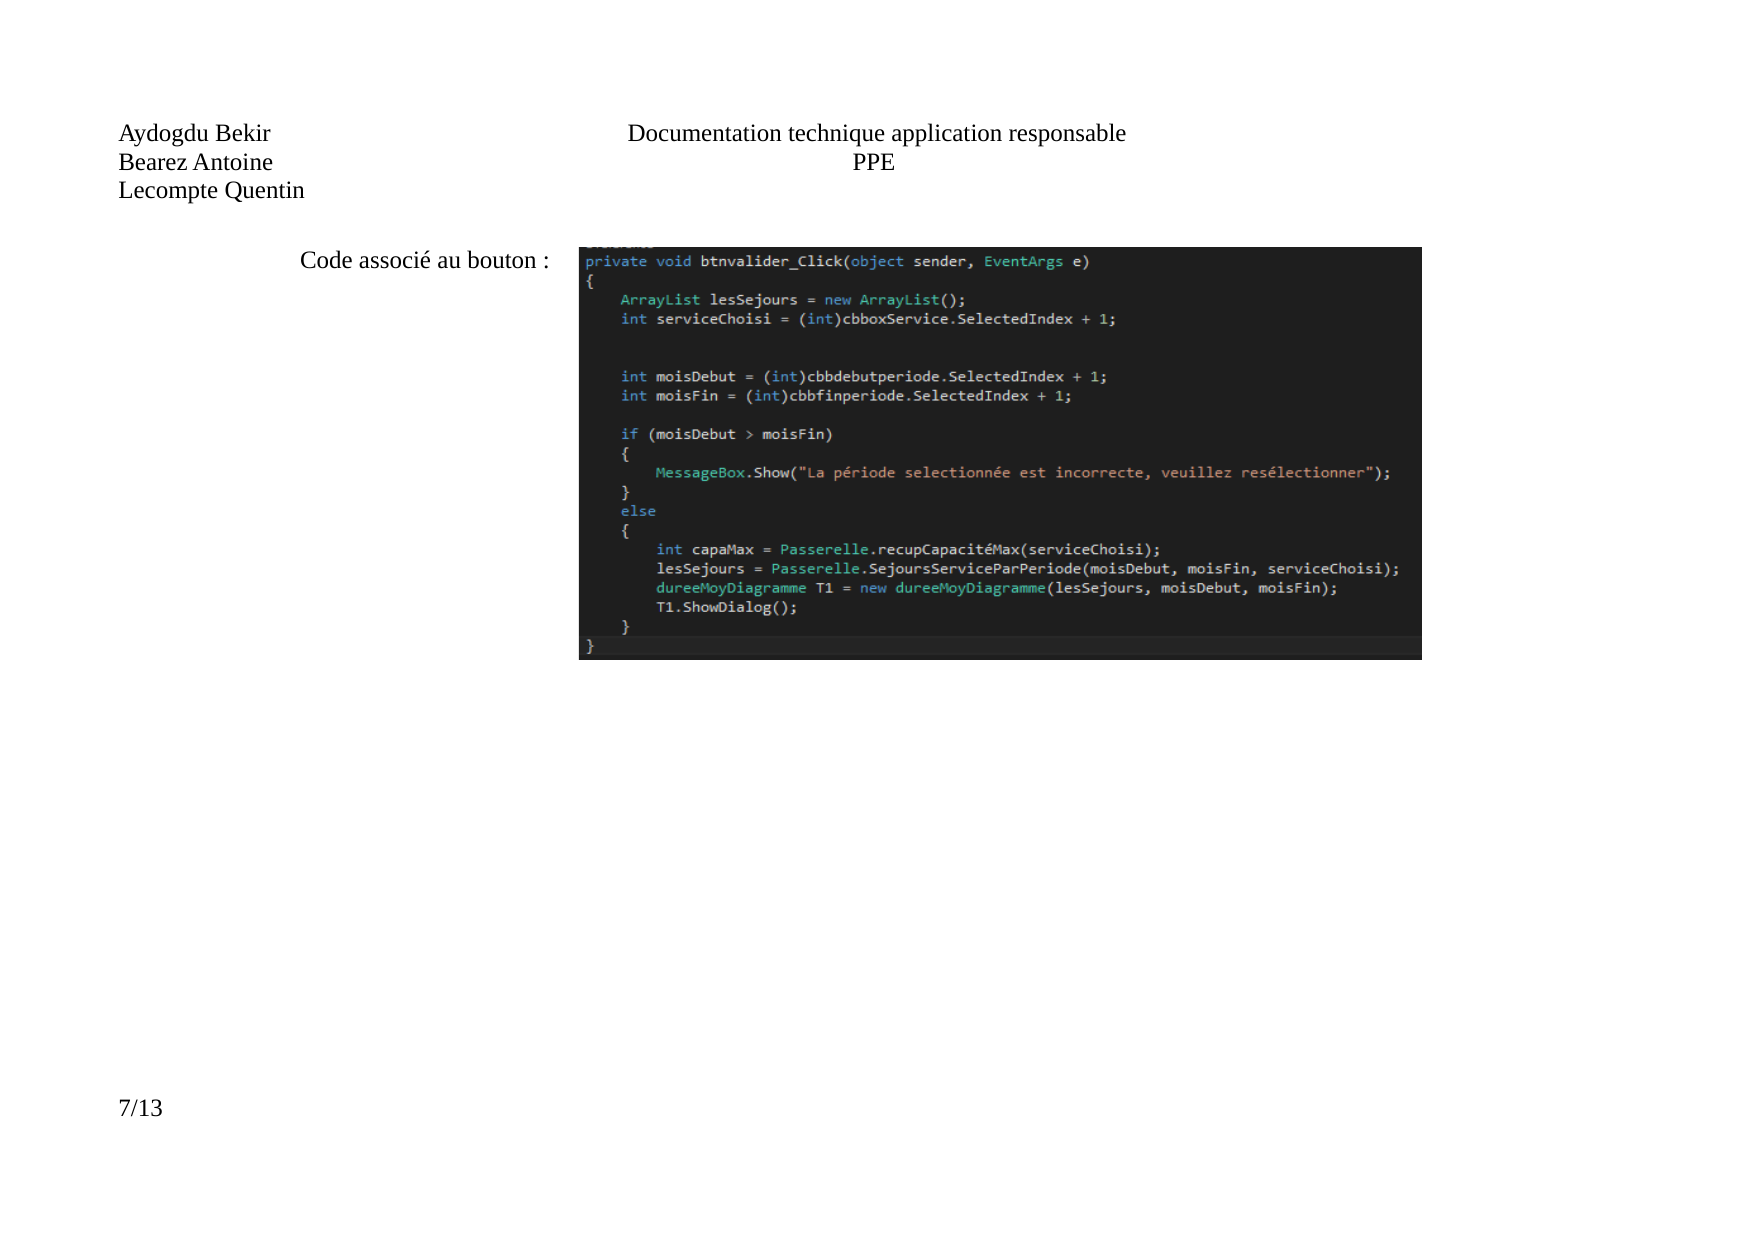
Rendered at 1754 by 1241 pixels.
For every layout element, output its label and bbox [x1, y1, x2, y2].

picture [578, 247, 1422, 660]
